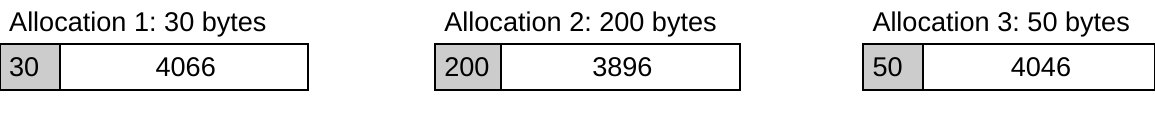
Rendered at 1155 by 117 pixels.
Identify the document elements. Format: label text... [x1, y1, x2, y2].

table_cell [741, 43, 862, 89]
table_cell 200 [436, 45, 500, 89]
table_cell 30 [1, 45, 59, 89]
table_header Allocation 2: 200 bytes [435, 0, 740, 43]
table_header [308, 0, 435, 43]
table_header Allocation 3: 50 bytes [863, 0, 1155, 43]
table_cell 4046 [924, 45, 1154, 89]
table_header [740, 0, 863, 43]
table_cell 3896 [502, 45, 739, 89]
table_cell 50 [864, 45, 922, 89]
table_header Allocation 1: 30 bytes [0, 0, 308, 43]
table_cell [309, 43, 434, 89]
table_cell 4066 [61, 45, 307, 89]
